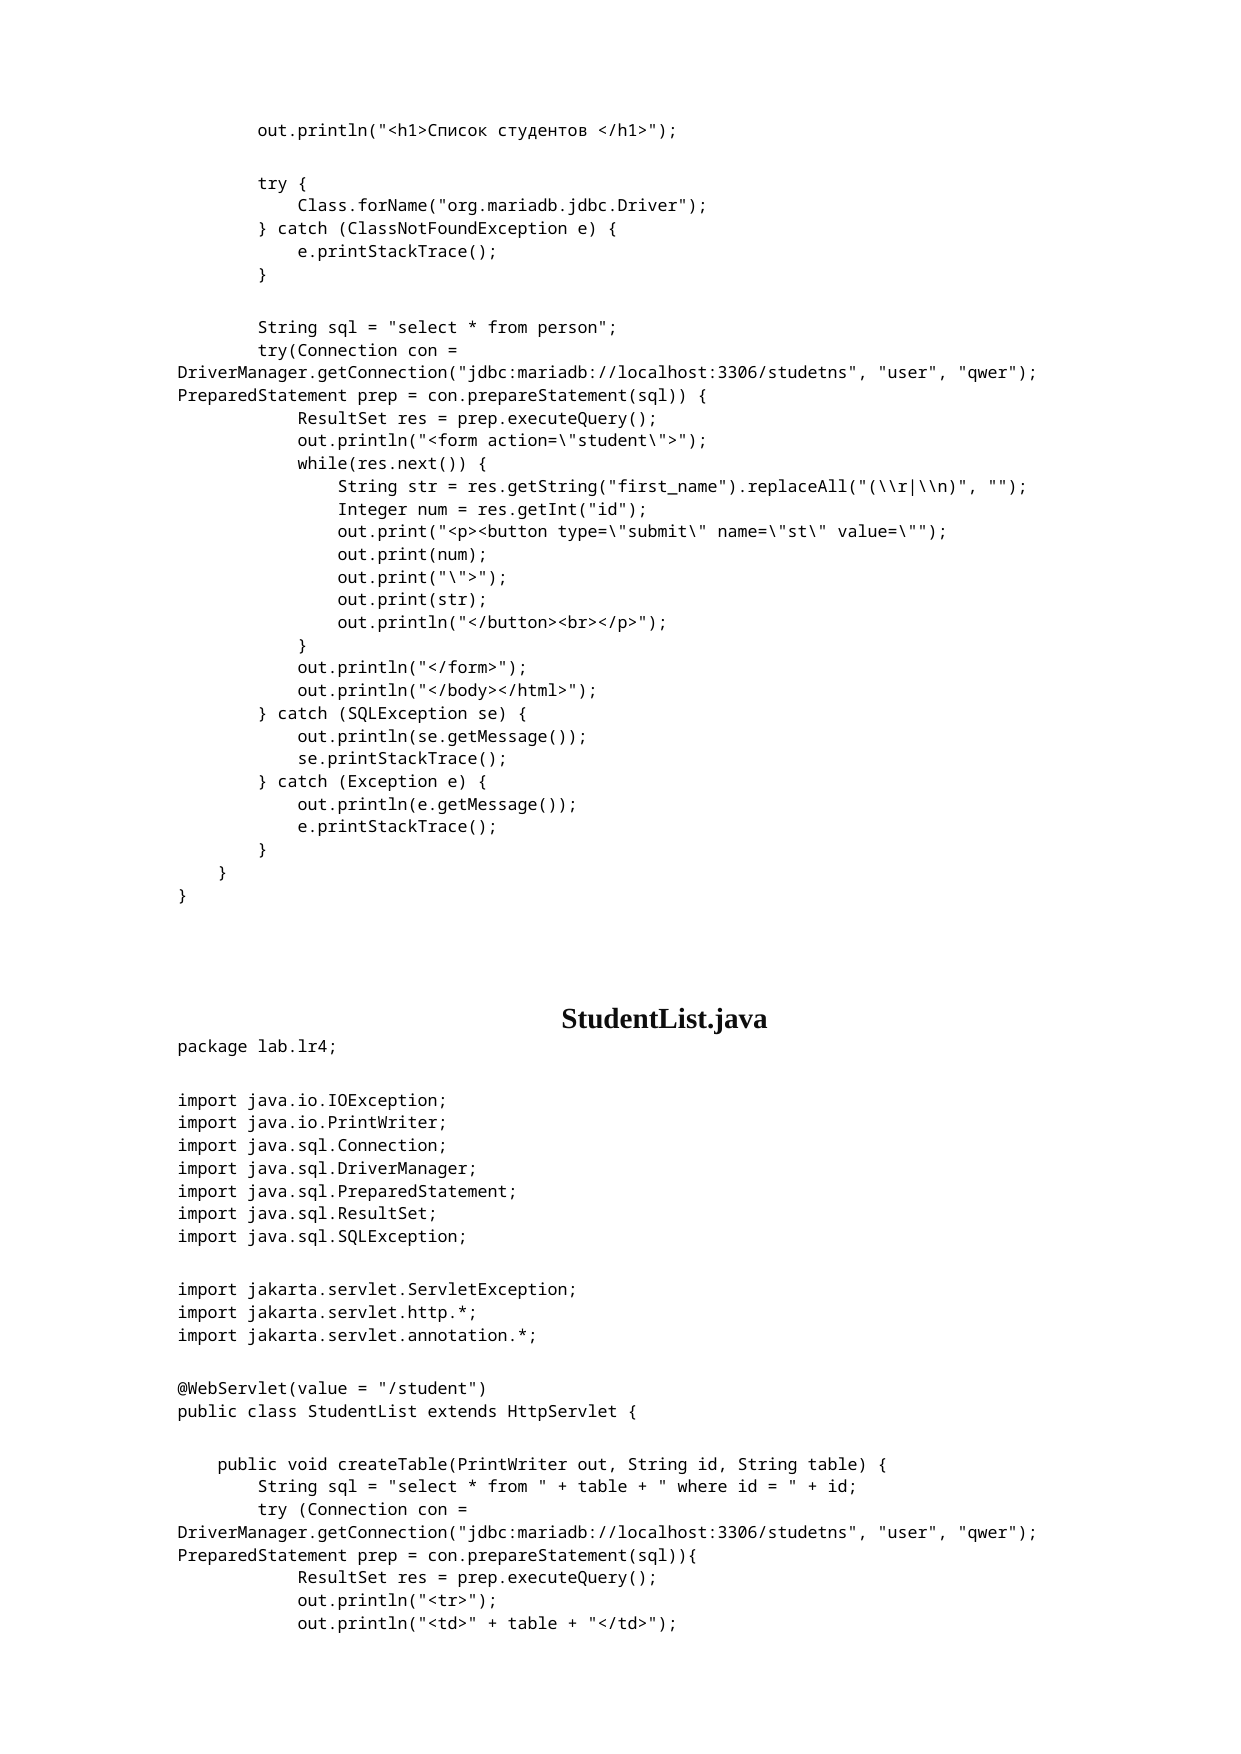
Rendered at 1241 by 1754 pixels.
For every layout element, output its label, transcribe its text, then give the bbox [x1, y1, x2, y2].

text try(Connection con = DriverManager.getConnection("jdbc:mariadb://localhost:3306/studetns", "user", "qwer"); PreparedStatement prep = con.prepareStatement(sql)) { [177, 338, 1152, 406]
text out.println(se.getMessage()); [177, 724, 1152, 747]
text out.print("\">"); [177, 565, 1152, 588]
text out.println(e.getMessage()); [177, 792, 1152, 815]
text import java.sql.PreparedStatement; [177, 1179, 1152, 1202]
text } [177, 883, 1152, 906]
text import java.sql.ResultSet; [177, 1202, 1152, 1224]
text package lab.lr4; [177, 1035, 1152, 1058]
text import java.io.PrintWriter; [177, 1111, 1152, 1134]
text e.printStackTrace(); [177, 239, 1152, 262]
text import java.sql.DriverManager; [177, 1156, 1152, 1179]
text } catch (Exception e) { [177, 769, 1152, 792]
text out.println("<tr>"); [177, 1589, 1152, 1611]
text } [177, 838, 1152, 860]
text Integer num = res.getInt("id"); [177, 497, 1152, 520]
text } catch (ClassNotFoundException e) { [177, 217, 1152, 239]
text } [177, 860, 1152, 883]
text ResultSet res = prep.executeQuery(); [177, 406, 1152, 429]
text @WebServlet(value = "/student") [177, 1376, 1152, 1399]
text out.println("<form action=\"student\">"); [177, 429, 1152, 452]
text out.println("</button><br></p>"); [177, 611, 1152, 633]
text import java.sql.SQLException; [177, 1224, 1152, 1247]
text Class.forName("org.mariadb.jdbc.Driver"); [177, 194, 1152, 217]
text out.println("<td>" + table + "</td>"); [177, 1611, 1152, 1634]
text out.println("<h1>Список студентов </h1>"); [177, 118, 1152, 141]
text import java.io.IOException; [177, 1088, 1152, 1111]
text String str = res.getString("first_name").replaceAll("(\\r|\\n)", ""); [177, 474, 1152, 497]
text out.print(num); [177, 542, 1152, 565]
text out.println("</form>"); [177, 656, 1152, 679]
text public void createTable(PrintWriter out, String id, String table) { [177, 1452, 1152, 1475]
text } catch (SQLException se) { [177, 701, 1152, 724]
text while(res.next()) { [177, 452, 1152, 474]
text try (Connection con = DriverManager.getConnection("jdbc:mariadb://localhost:3306/studetns", "user", "qwer"); PreparedStatement prep = con.prepareStatement(sql)){ [177, 1498, 1152, 1566]
text public class StudentList extends HttpServlet { [177, 1399, 1152, 1422]
text out.println("</body></html>"); [177, 679, 1152, 701]
text } [177, 262, 1152, 285]
text ResultSet res = prep.executeQuery(); [177, 1566, 1152, 1589]
text se.printStackTrace(); [177, 747, 1152, 769]
text out.print(str); [177, 588, 1152, 611]
text String sql = "select * from person"; [177, 315, 1152, 338]
text } [177, 633, 1152, 656]
text import jakarta.servlet.ServletException; [177, 1278, 1152, 1301]
text String sql = "select * from " + table + " where id = " + id; [177, 1475, 1152, 1498]
text import java.sql.Connection; [177, 1134, 1152, 1156]
text try { [177, 171, 1152, 194]
text import jakarta.servlet.annotation.*; [177, 1323, 1152, 1346]
text out.print("<p><button type=\"submit\" name=\"st\" value=\""); [177, 520, 1152, 542]
text e.printStackTrace(); [177, 815, 1152, 838]
subtitle StudentList.java [177, 1002, 1152, 1035]
text import jakarta.servlet.http.*; [177, 1301, 1152, 1323]
